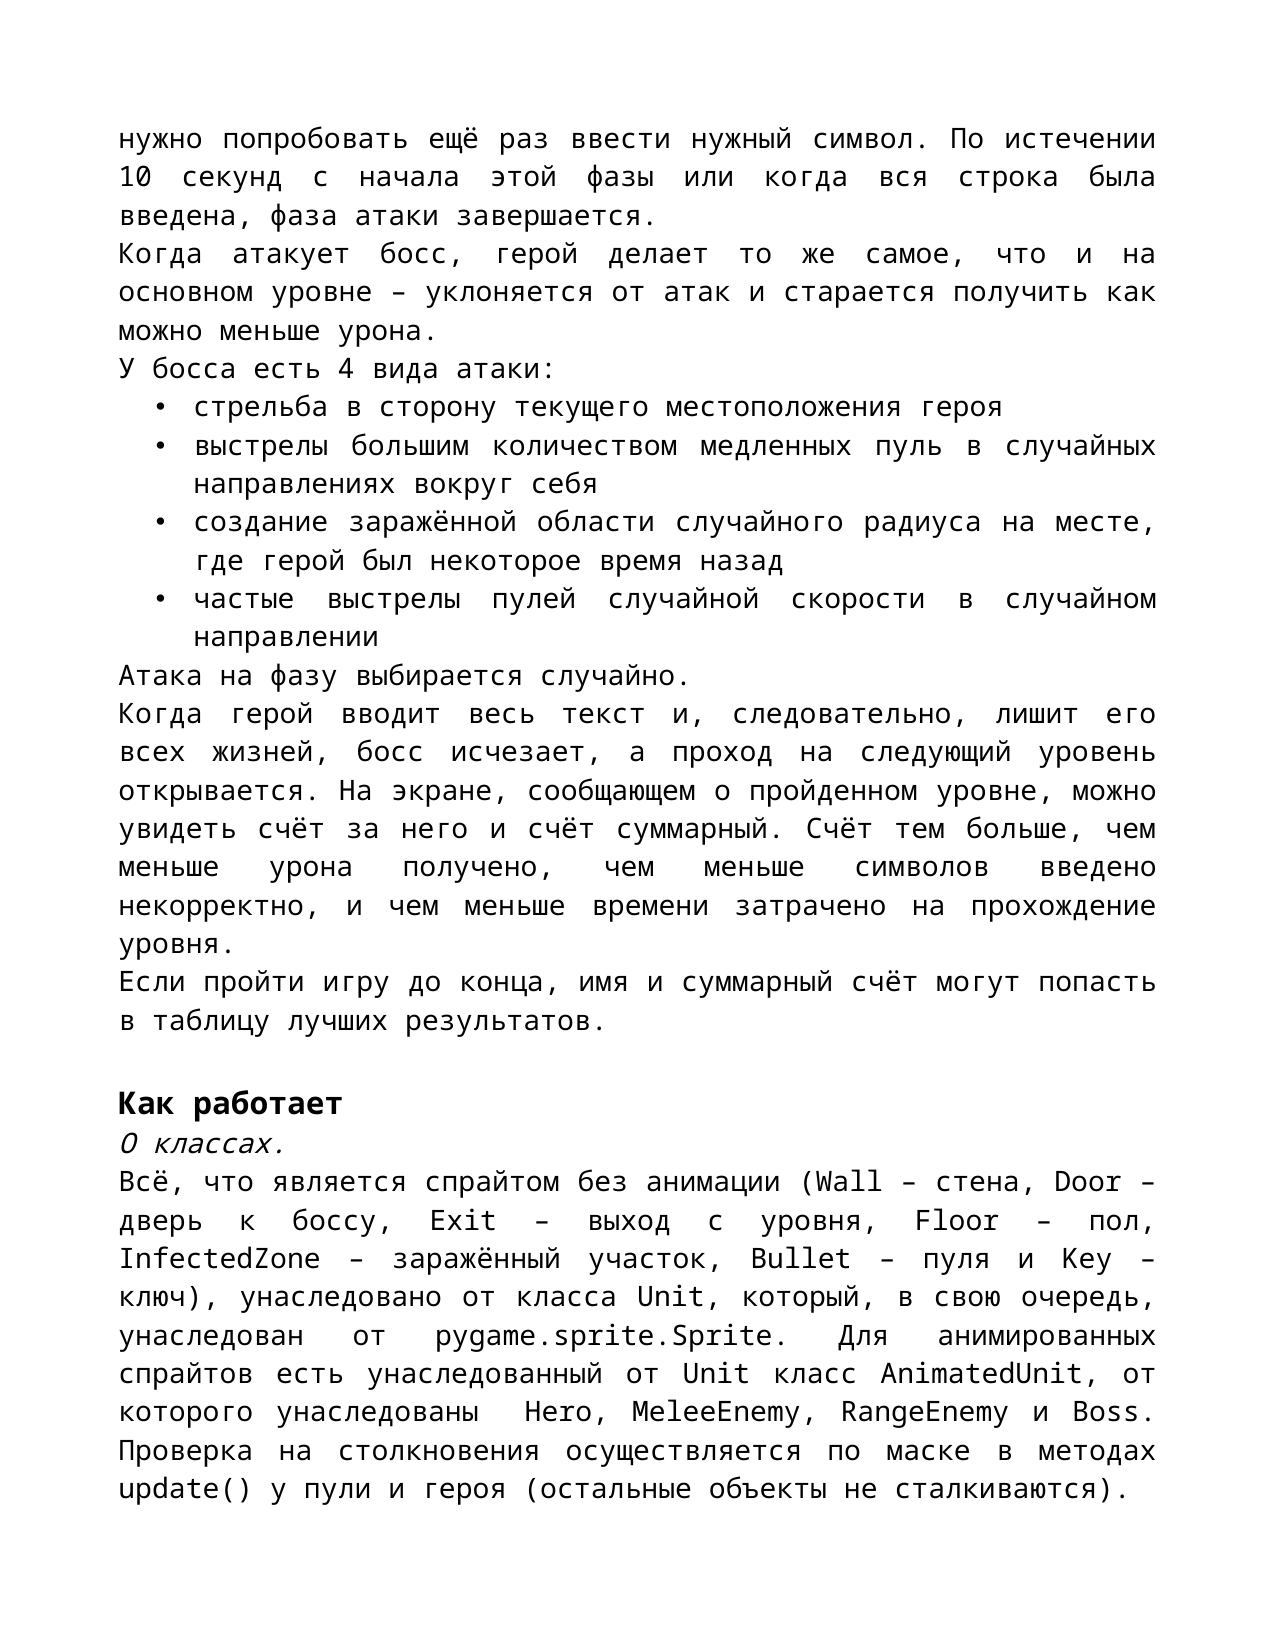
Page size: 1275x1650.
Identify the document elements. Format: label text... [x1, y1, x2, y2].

list создание заражённой области случайного радиуса на месте, где герой был некоторое время назад [156, 501, 1157, 578]
list стрельба в сторону текущего местоположения героя [156, 386, 1157, 425]
text Когда атакует босс, герой делает то же самое, что и на основном уровне – уклоняется от атак и старается получить как можно меньше урона. [118, 233, 1157, 348]
text О классах. [118, 1123, 1157, 1162]
text У босса есть 4 вида атаки: [118, 348, 1157, 386]
text нужно попробовать ещё раз ввести нужный символ. По истечении 10 секунд с начала этой фазы или когда вся строка была введена, фаза атаки завершается. [118, 118, 1157, 233]
text Как работает [118, 1081, 1157, 1123]
text Всё, что является спрайтом без анимации (Wall – стена, Door – дверь к боссу, Exit – выход с уровня, Floor – пол, InfectedZone – заражённый участок, Bullet – пуля и Key – ключ), унаследовано от класса Unit, который, в свою очередь, унаследован от pygame.sprite.Sprite. Для анимированных спрайтов есть унаследованный от Unit класс AnimatedUnit, от которого унаследованы Hero, MeleeEnemy, RangeEnemy и Boss. Проверка на столкновения осуществляется по маске в методах update() у пули и героя (остальные объекты не сталкиваются). [118, 1162, 1157, 1507]
list частые выстрелы пулей случайной скорости в случайном направлении [156, 578, 1157, 655]
text Когда герой вводит весь текст и, следовательно, лишит его всех жизней, босс исчезает, а проход на следующий уровень открывается. На экране, сообщающем о пройденном уровне, можно увидеть счёт за него и счёт суммарный. Счёт тем больше, чем меньше урона получено, чем меньше символов введено некорректно, и чем меньше времени затрачено на прохождение уровня. [118, 693, 1157, 961]
list выстрелы большим количеством медленных пуль в случайных направлениях вокруг себя [156, 425, 1157, 501]
text Атака на фазу выбирается случайно. [118, 655, 1157, 693]
text Если пройти игру до конца, имя и суммарный счёт могут попасть в таблицу лучших результатов. [118, 961, 1157, 1038]
